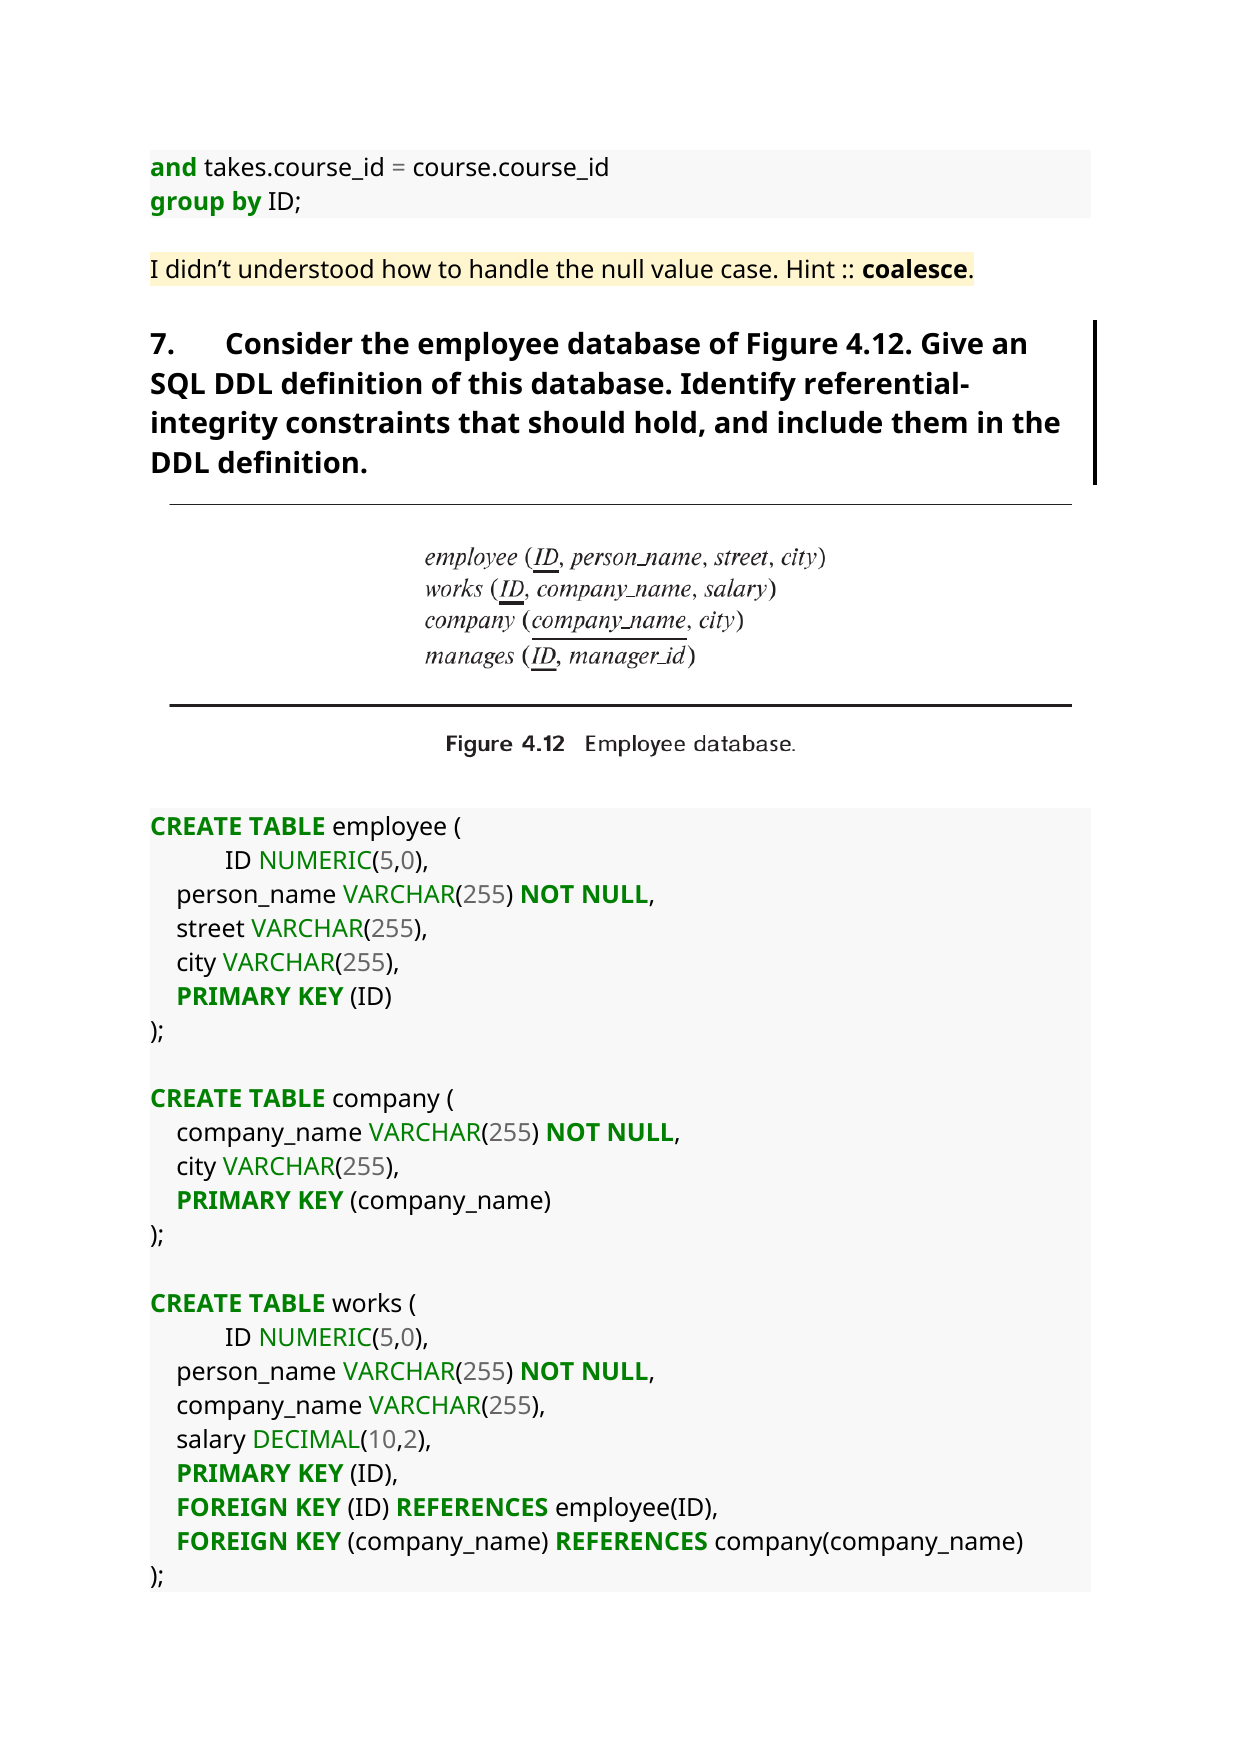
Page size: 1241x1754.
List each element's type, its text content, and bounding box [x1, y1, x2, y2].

text I didn’t understood how to handle the null value case. Hint :: coalesce. [150, 252, 1091, 286]
text CREATE TABLE employee ( [150, 808, 1091, 842]
text PRIMARY KEY (ID), [150, 1456, 1091, 1489]
text ); [150, 1558, 1091, 1592]
subtitle Consider the employee database of Figure 4.12. Give an SQL DDL definition of this database. Identify referential-integrity constraints that should hold, and include them in the DDL definition. [147, 320, 1093, 485]
text CREATE TABLE works ( [150, 1285, 1091, 1319]
text FOREIGN KEY (ID) REFERENCES employee(ID), [150, 1489, 1091, 1524]
text person_name VARCHAR(255) NOT NULL, [150, 876, 1091, 911]
text ); [150, 1217, 1091, 1251]
text company_name VARCHAR(255), [150, 1387, 1091, 1421]
text PRIMARY KEY (ID) [150, 979, 1091, 1013]
text company_name VARCHAR(255) NOT NULL, [150, 1115, 1091, 1149]
text PRIMARY KEY (company_name) [150, 1183, 1091, 1217]
text FOREIGN KEY (company_name) REFERENCES company(company_name) [150, 1524, 1091, 1558]
text ID NUMERIC(5,0), [150, 1319, 1091, 1353]
picture [150, 485, 1091, 775]
text ID NUMERIC(5,0), [150, 842, 1091, 876]
text salary DECIMAL(10,2), [150, 1421, 1091, 1456]
text person_name VARCHAR(255) NOT NULL, [150, 1353, 1091, 1387]
text CREATE TABLE company ( [150, 1081, 1091, 1115]
text street VARCHAR(255), [150, 911, 1091, 944]
text city VARCHAR(255), [150, 1149, 1091, 1183]
text group by ID; [150, 184, 1091, 218]
text and takes.course_id = course.course_id [150, 150, 1091, 184]
text ); [150, 1013, 1091, 1047]
text city VARCHAR(255), [150, 944, 1091, 979]
